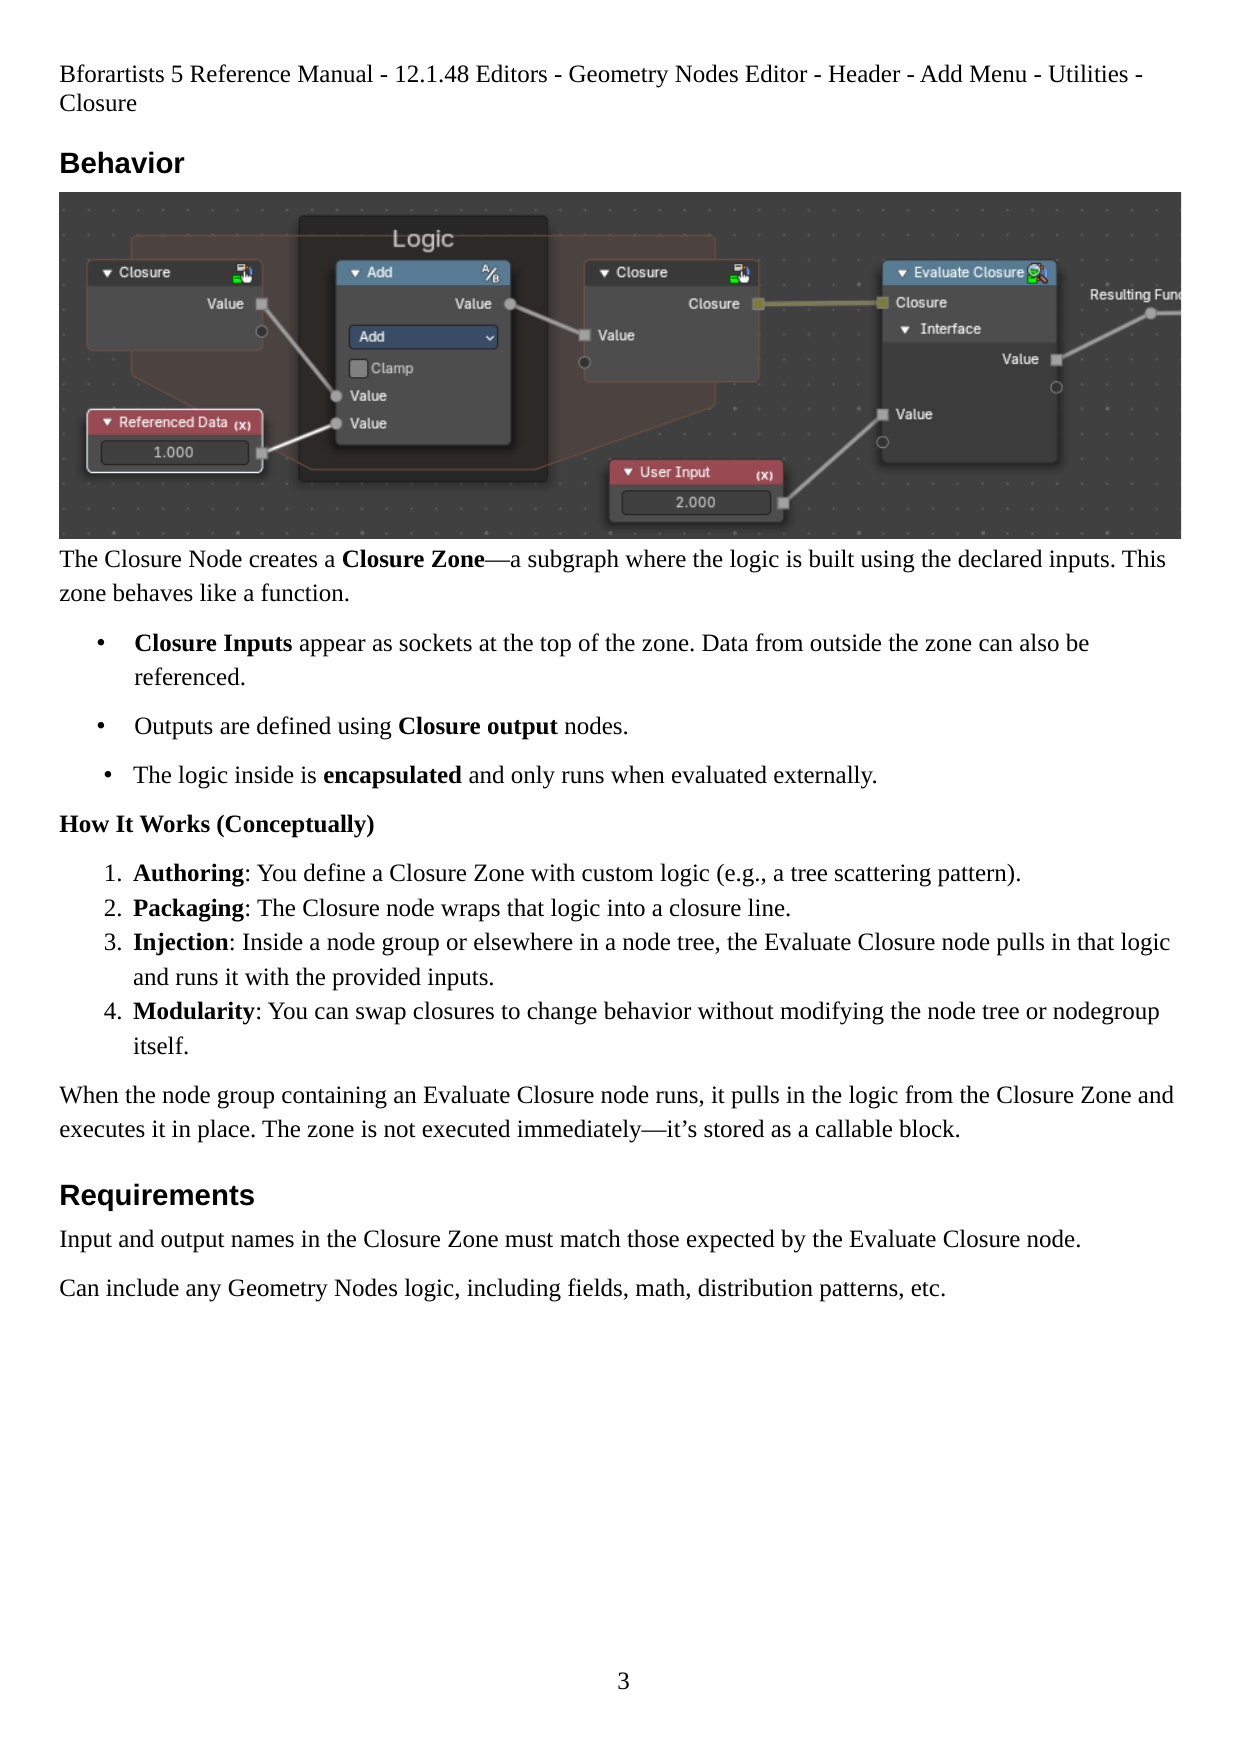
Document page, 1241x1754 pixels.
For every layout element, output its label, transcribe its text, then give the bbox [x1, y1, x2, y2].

text The Closure Node creates a Closure Zone—a subgraph where the logic is built using the declared inputs. This zone behaves like a function. [59, 539, 1181, 607]
list Closure Inputs appear as sockets at the top of the zone. Data from outside the zone can also be referenced. [97, 628, 1181, 691]
subtitle Behavior [59, 146, 1181, 180]
text Input and output names in the Closure Zone must match those expected by the Evaluate Closure node. [59, 1224, 1181, 1253]
list The logic inside is encapsulated and only runs when evaluated externally. [103, 760, 1181, 789]
list Modularity: You can swap closures to change behavior without modifying the node tree or nodegroup itself. [103, 996, 1181, 1059]
text How It Works (Conceptually) [59, 809, 1181, 838]
subtitle Requirements [59, 1178, 1181, 1212]
list Packaging: The Closure node wraps that logic into a closure line. [103, 893, 1181, 922]
text Can include any Geometry Nodes logic, including fields, math, distribution patterns, etc. [59, 1273, 1181, 1302]
list Injection: Inside a node group or elsewhere in a node tree, the Evaluate Closure node pulls in that logic and runs it with the provided inputs. [103, 927, 1181, 991]
text When the node group containing an Evaluate Closure node runs, it pulls in the logic from the Closure Zone and executes it in place. The zone is not executed immediately—it’s stored as a callable block. [59, 1080, 1181, 1143]
list Authoring: You define a Closure Zone with custom logic (e.g., a tree scattering pattern). [103, 858, 1181, 887]
list Outputs are defined using Closure output nodes. [97, 711, 1181, 740]
picture [59, 192, 1182, 539]
